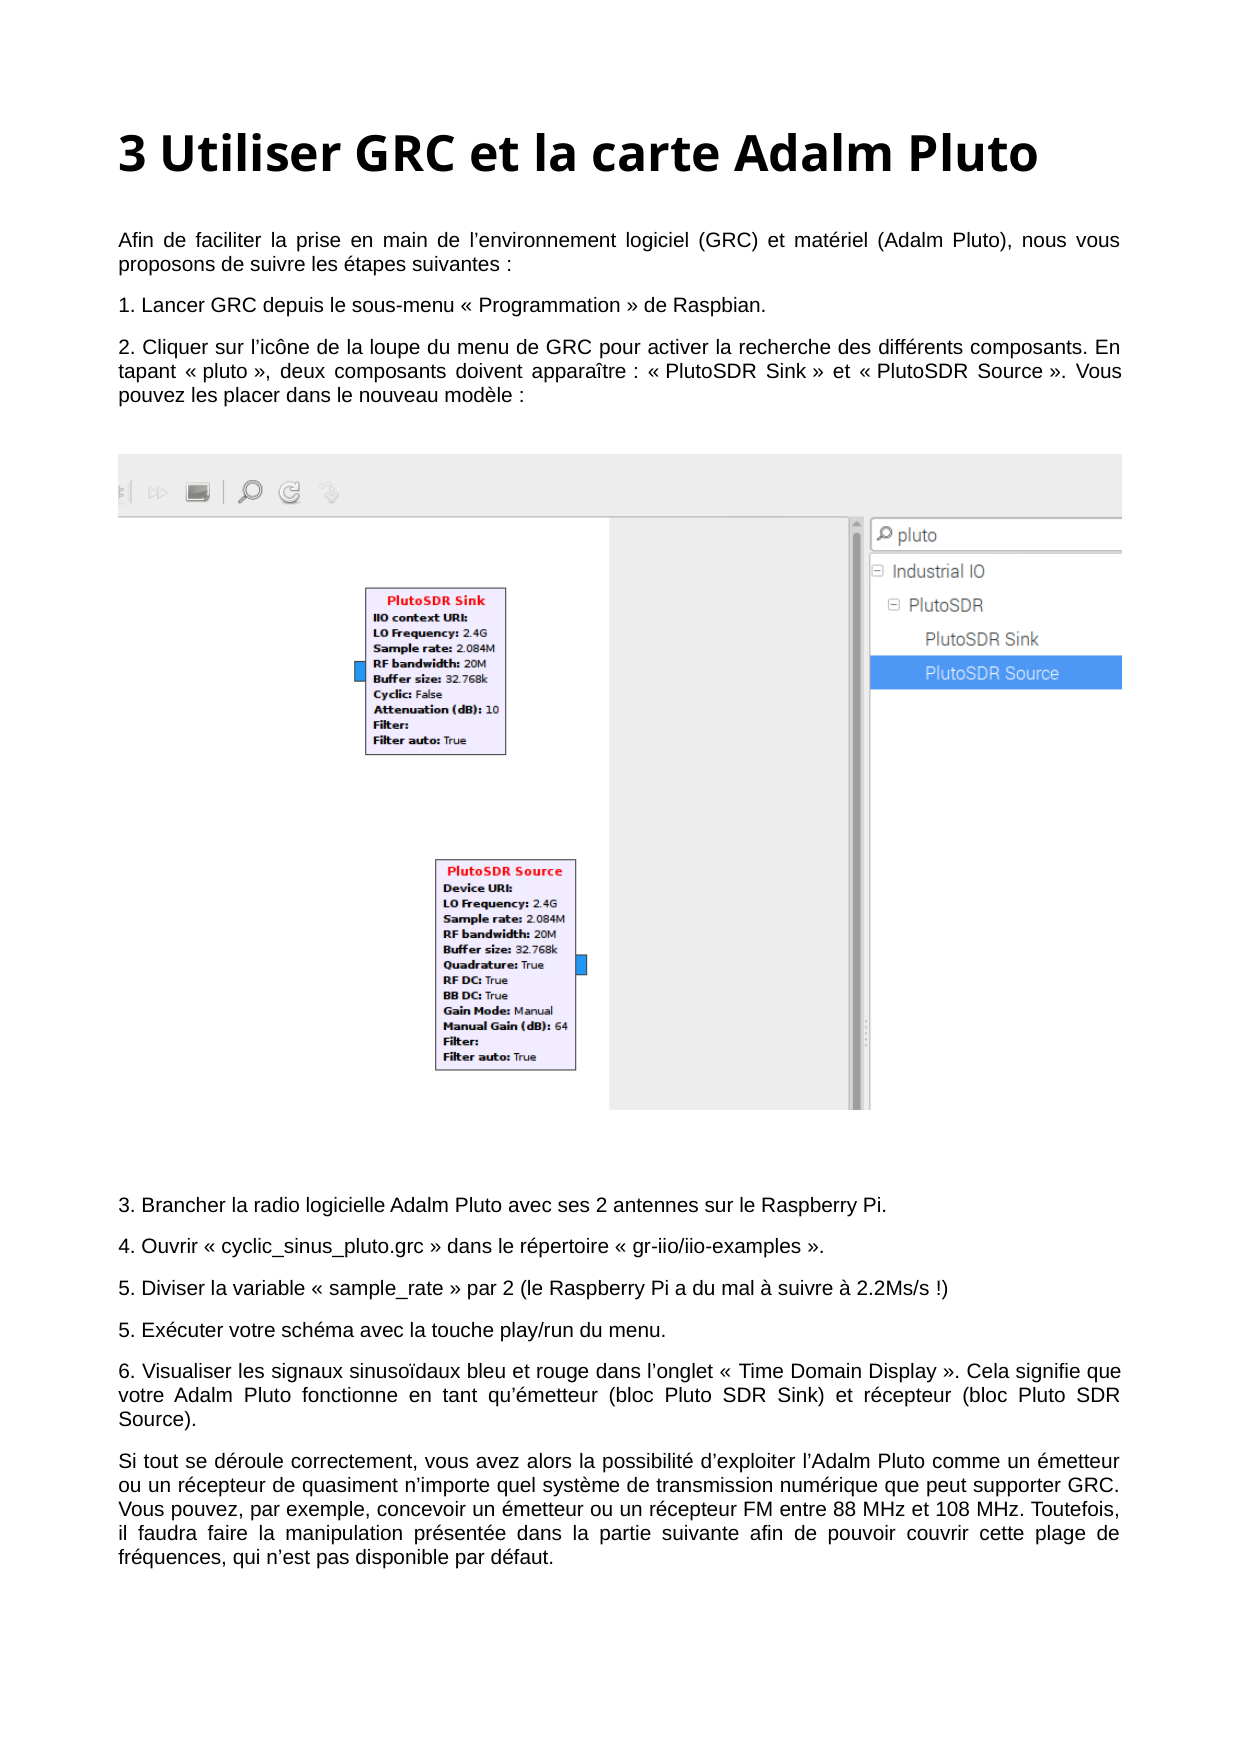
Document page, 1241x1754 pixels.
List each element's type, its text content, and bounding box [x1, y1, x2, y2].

text 5. Exécuter votre schéma avec la touche play/run du menu. [118, 1318, 1122, 1342]
text 5. Diviser la variable « sample_rate » par 2 (le Raspberry Pi a du mal à suivre à 2.2Ms/s !) [118, 1276, 1122, 1300]
subtitle 3 Utiliser GRC et la carte Adalm Pluto [118, 118, 1122, 186]
text Afin de faciliter la prise en main de l’environnement logiciel (GRC) et matériel (Adalm Pluto), nous vous proposons de suivre les étapes suivantes : [118, 227, 1122, 275]
picture [118, 454, 1122, 1110]
text 4. Ouvrir « cyclic_sinus_pluto.grc » dans le répertoire « gr-iio/iio-examples ». [118, 1234, 1122, 1258]
text 3. Brancher la radio logicielle Adalm Pluto avec ses 2 antennes sur le Raspberry Pi. [118, 1193, 1122, 1217]
text Si tout se déroule correctement, vous avez alors la possibilité d’exploiter l’Adalm Pluto comme un émetteur ou un récepteur de quasiment n’importe quel système de transmission numérique que peut supporter GRC. Vous pouvez, par exemple, concevoir un émetteur ou un récepteur FM entre 88 MHz et 108 MHz. Toutefois, il faudra faire la manipulation présentée dans la partie suivante afin de pouvoir couvrir cette plage de fréquences, qui n’est pas disponible par défaut. [118, 1449, 1122, 1569]
text 1. Lancer GRC depuis le sous-menu « Programmation » de Raspbian. [118, 293, 1122, 317]
text 2. Cliquer sur l’icône de la loupe du menu de GRC pour activer la recherche des différents composants. En tapant « pluto », deux composants doivent apparaître : « PlutoSDR Sink » et « PlutoSDR Source ». Vous pouvez les placer dans le nouveau modèle : [118, 335, 1122, 407]
text 6. Visualiser les signaux sinusoïdaux bleu et rouge dans l’onglet « Time Domain Display ». Cela signifie que votre Adalm Pluto fonctionne en tant qu’émetteur (bloc Pluto SDR Sink) et récepteur (bloc Pluto SDR Source). [118, 1359, 1122, 1431]
